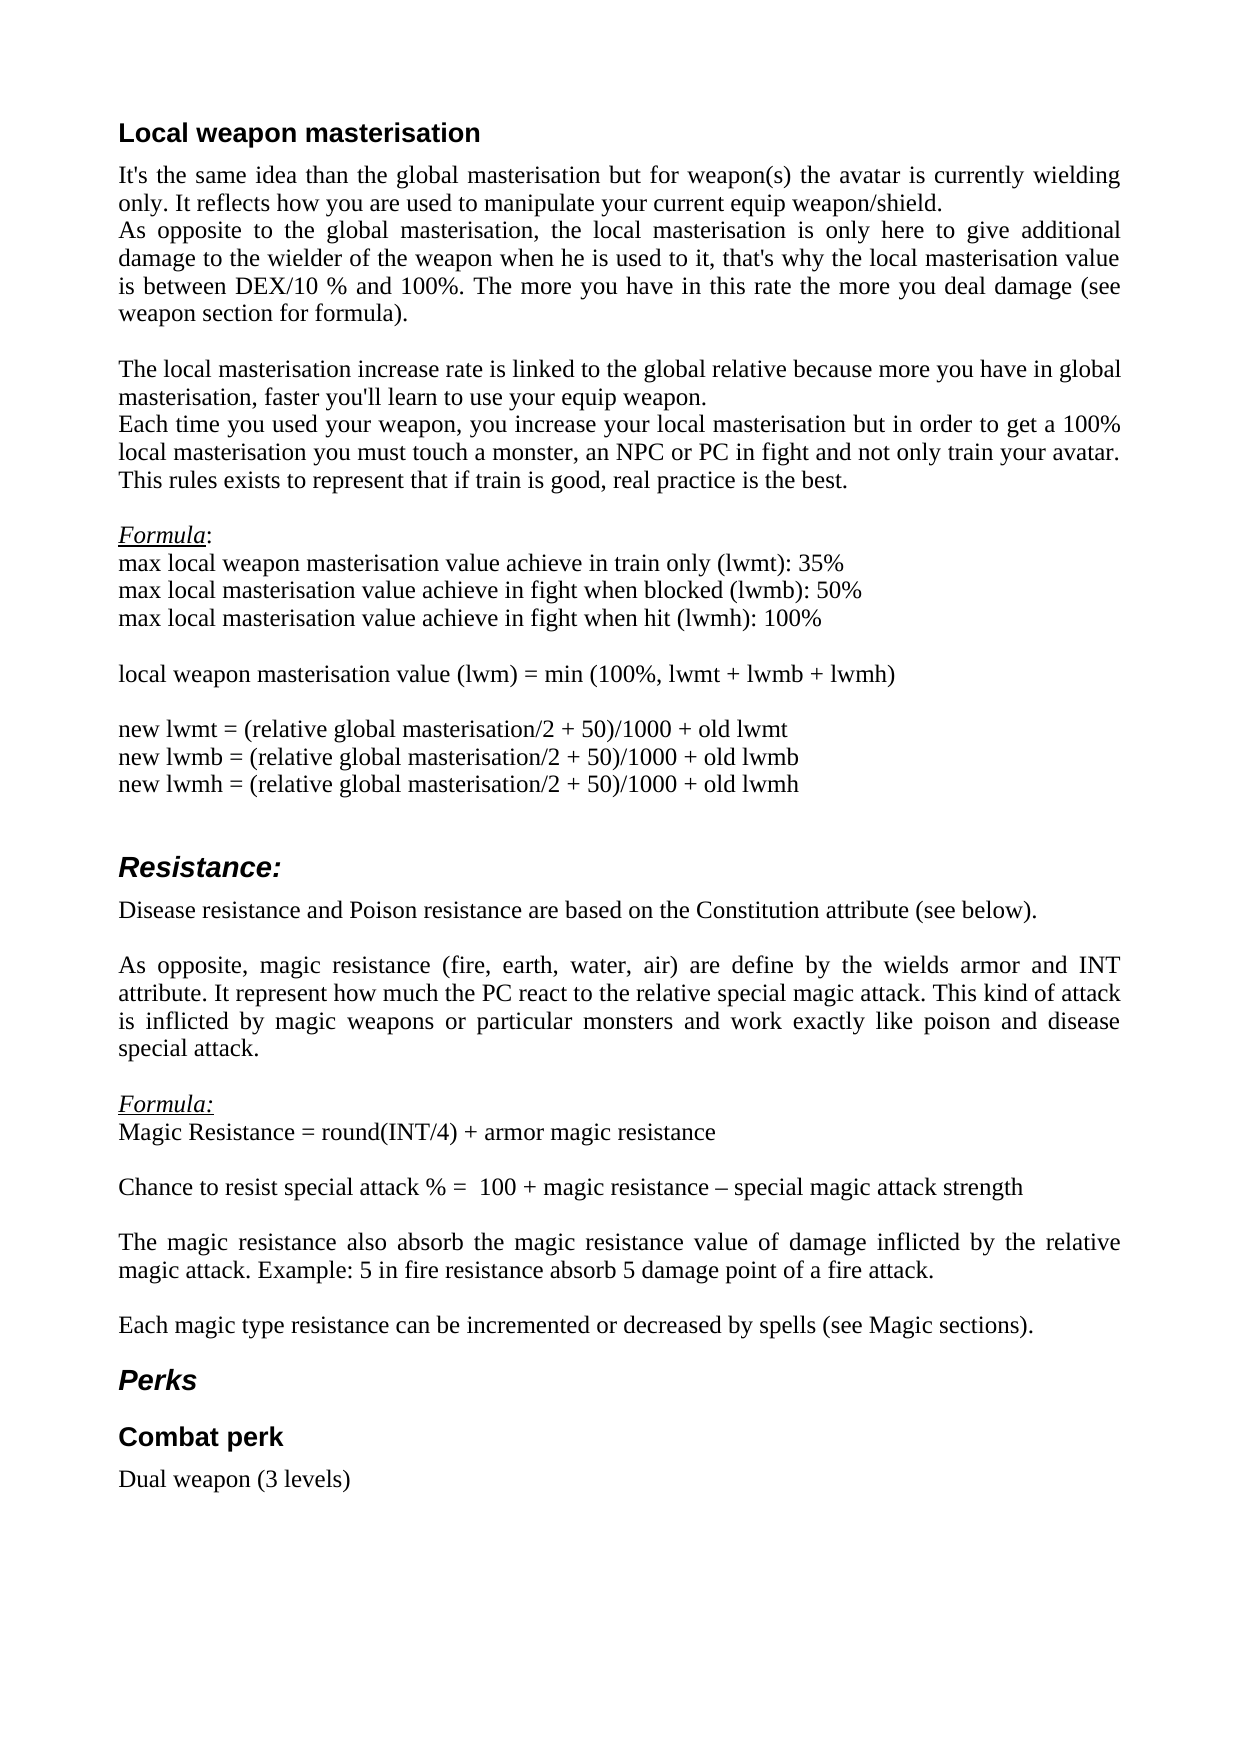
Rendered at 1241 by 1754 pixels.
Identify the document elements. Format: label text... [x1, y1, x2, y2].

text The magic resistance also absorb the magic resistance value of damage inflicted by the relative magic attack. Example: 5 in fire resistance absorb 5 damage point of a fire attack. [118, 1228, 1122, 1284]
text Each magic type resistance can be incremented or decreased by spells (see Magic sections). [118, 1312, 1122, 1339]
subtitle Perks [118, 1364, 1122, 1397]
text Dual weapon (3 levels) [118, 1465, 1122, 1492]
text It's the same idea than the global masterisation but for weapon(s) the avatar is currently wielding only. It reflects how you are used to manipulate your current equip weapon/shield. [118, 161, 1122, 216]
text Disease resistance and Poison resistance are based on the Constitution attribute (see below). [118, 896, 1122, 924]
subtitle Resistance: [118, 851, 1122, 883]
text As opposite to the global masterisation, the local masterisation is only here to give additional damage to the wielder of the weapon when he is used to it, that's why the local masterisation value is between DEX/10 % and 100%. The more you have in this rate the more you deal damage (see weapon section for formula). [118, 216, 1122, 327]
text new lwmt = (relative global masterisation/2 + 50)/1000 + old lwmt [118, 715, 1122, 743]
text max local masterisation value achieve in fight when blocked (lwmb): 50% [118, 577, 1122, 604]
text Magic Resistance = round(INT/4) + armor magic resistance [118, 1118, 1122, 1145]
text Formula: [118, 1090, 1122, 1118]
text As opposite, magic resistance (fire, earth, water, air) are define by the wields armor and INT attribute. It represent how much the PC react to the relative special magic attack. This kind of attack is inflicted by magic weapons or particular monsters and work exactly like poison and disease special attack. [118, 951, 1122, 1062]
text Each time you used your weapon, you increase your local masterisation but in order to get a 100% local masterisation you must touch a monster, an NPC or PC in fight and not only train your avatar. This rules exists to represent that if train is good, real practice is the best. [118, 410, 1122, 493]
text max local weapon masterisation value achieve in train only (lwmt): 35% [118, 549, 1122, 577]
subtitle Combat perk [118, 1422, 1122, 1452]
text max local masterisation value achieve in fight when hit (lwmh): 100% [118, 604, 1122, 632]
text The local masterisation increase rate is linked to the global relative because more you have in global masterisation, faster you'll learn to use your equip weapon. [118, 355, 1122, 410]
subtitle Local weapon masterisation [118, 118, 1122, 148]
text new lwmh = (relative global masterisation/2 + 50)/1000 + old lwmh [118, 771, 1122, 798]
text local weapon masterisation value (lwm) = min (100%, lwmt + lwmb + lwmh) [118, 660, 1122, 687]
text new lwmb = (relative global masterisation/2 + 50)/1000 + old lwmb [118, 743, 1122, 771]
text Formula: [118, 521, 1122, 549]
text Chance to resist special attack % = 100 + magic resistance – special magic attack strength [118, 1173, 1122, 1201]
